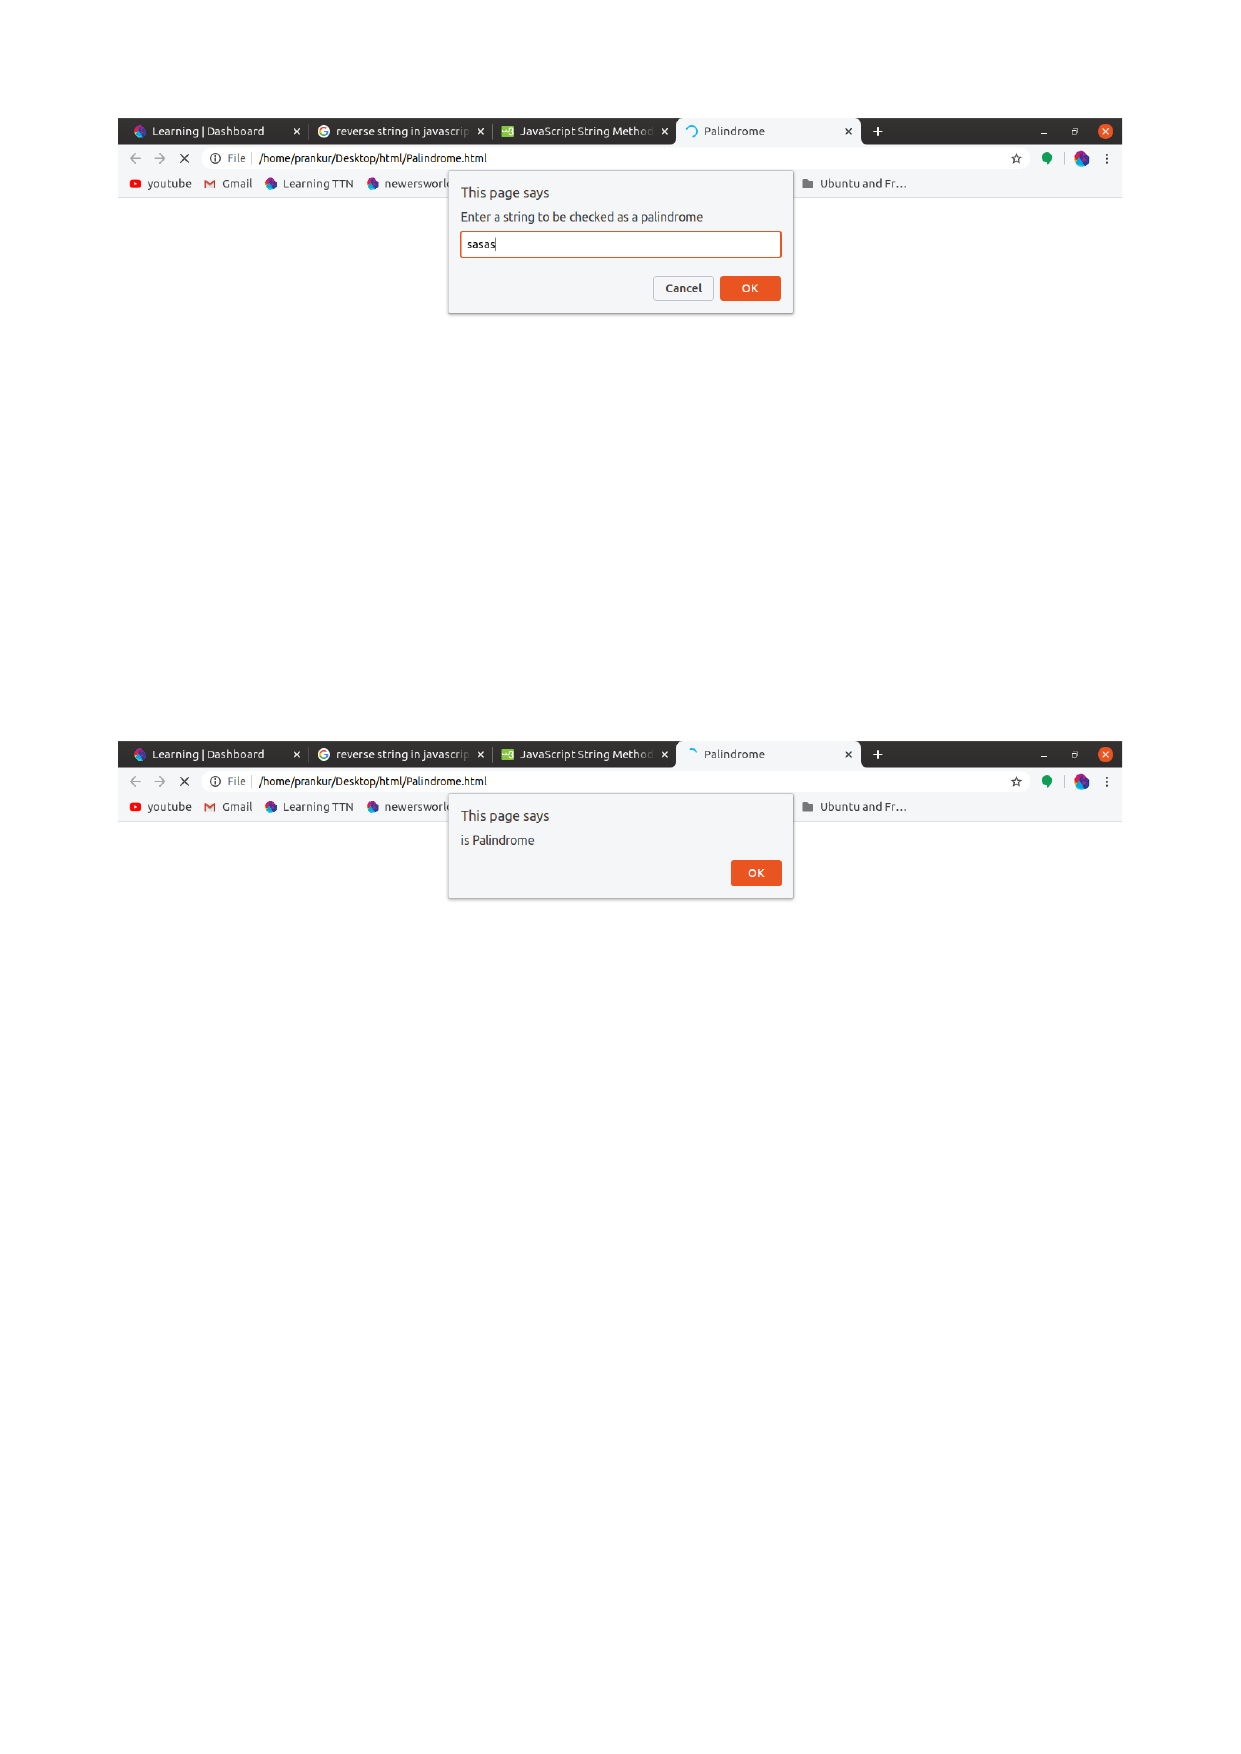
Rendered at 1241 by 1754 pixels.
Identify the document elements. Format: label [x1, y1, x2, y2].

picture [118, 741, 1123, 1312]
picture [118, 118, 1123, 688]
